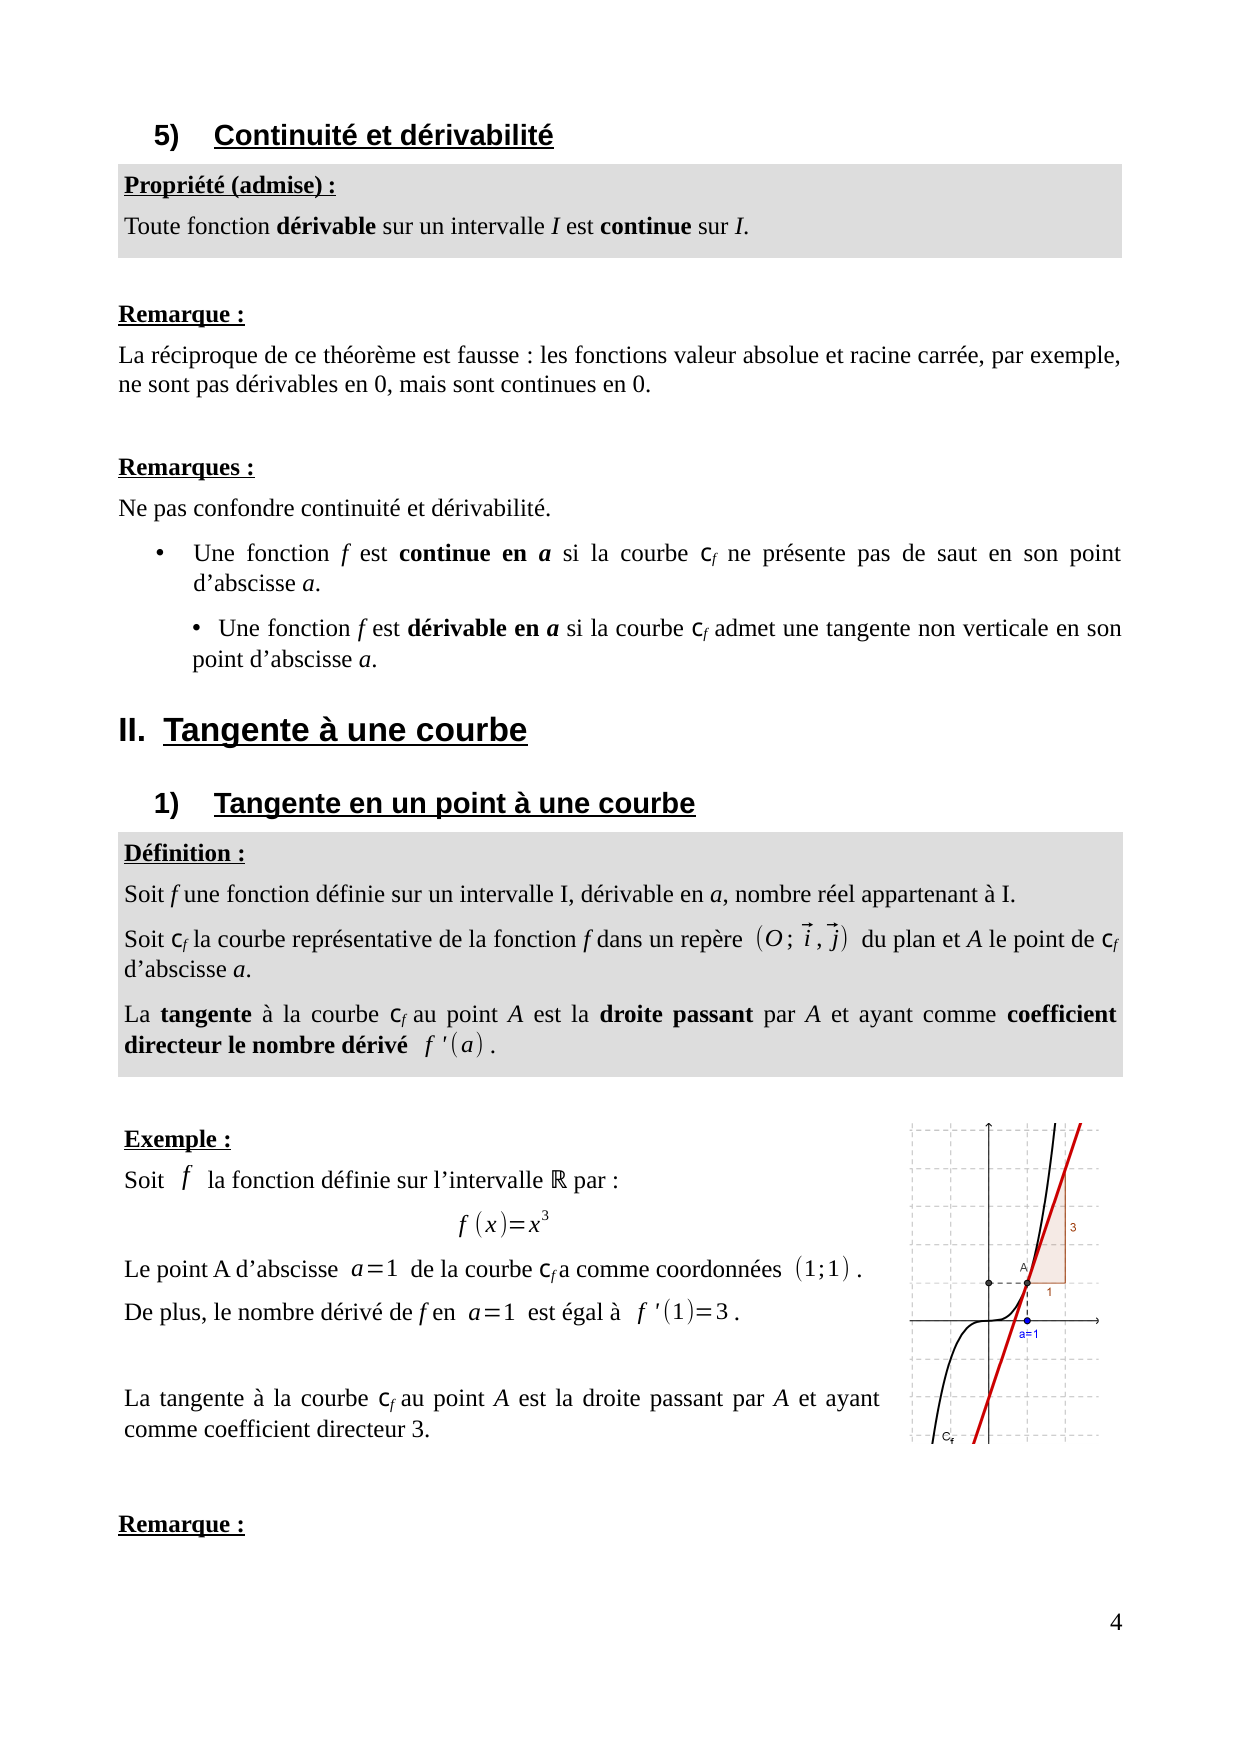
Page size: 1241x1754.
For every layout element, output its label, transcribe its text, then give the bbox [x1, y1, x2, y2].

table_header Exemple : Soit la fonction définie sur l’intervalle ℝ par : Le point A d’abscisse de la courbe cf a comme coordonnées . De plus, le nombre dérivé de f en est égal à . La tangente à la courbe cf au point A est la droite passant par A et ayant comme coefficient directeur 3. [118, 1118, 885, 1468]
subtitle Tangente en un point à une courbe [153, 786, 1122, 820]
text Remarque : [118, 299, 1122, 328]
text Ne pas confondre continuité et dérivabilité. [118, 493, 1122, 522]
subtitle Tangente à une courbe [118, 710, 1122, 749]
table_header [885, 1118, 1123, 1468]
text La réciproque de ce théorème est fausse : les fonctions valeur absolue et racine carrée, par exemple, ne sont pas dérivables en 0, mais sont continues en 0. [118, 341, 1122, 398]
table_header Propriété (admise) : Toute fonction dérivable sur un intervalle I est continue sur I. [118, 164, 1122, 258]
subtitle Continuité et dérivabilité [153, 118, 1122, 152]
list Une fonction f est dérivable en a si la courbe cf admet une tangente non verticale en son point d’abscisse a. [192, 610, 1122, 672]
text Remarque : [118, 1509, 1122, 1538]
table_header Définition : Soit f une fonction définie sur un intervalle I, dérivable en a, nombre réel appartenant à I. Soit cf la courbe représentative de la fonction f dans un repère du plan et A le point de cf d’abscisse a. La tangente à la courbe cf au point A est la droite passant par A et ayant comme coefficient directeur le nombre dérivé . [118, 832, 1123, 1077]
list Une fonction f est continue en a si la courbe cf ne présente pas de saut en son point d’abscisse a. [156, 534, 1122, 597]
text Remarques : [118, 452, 1122, 481]
